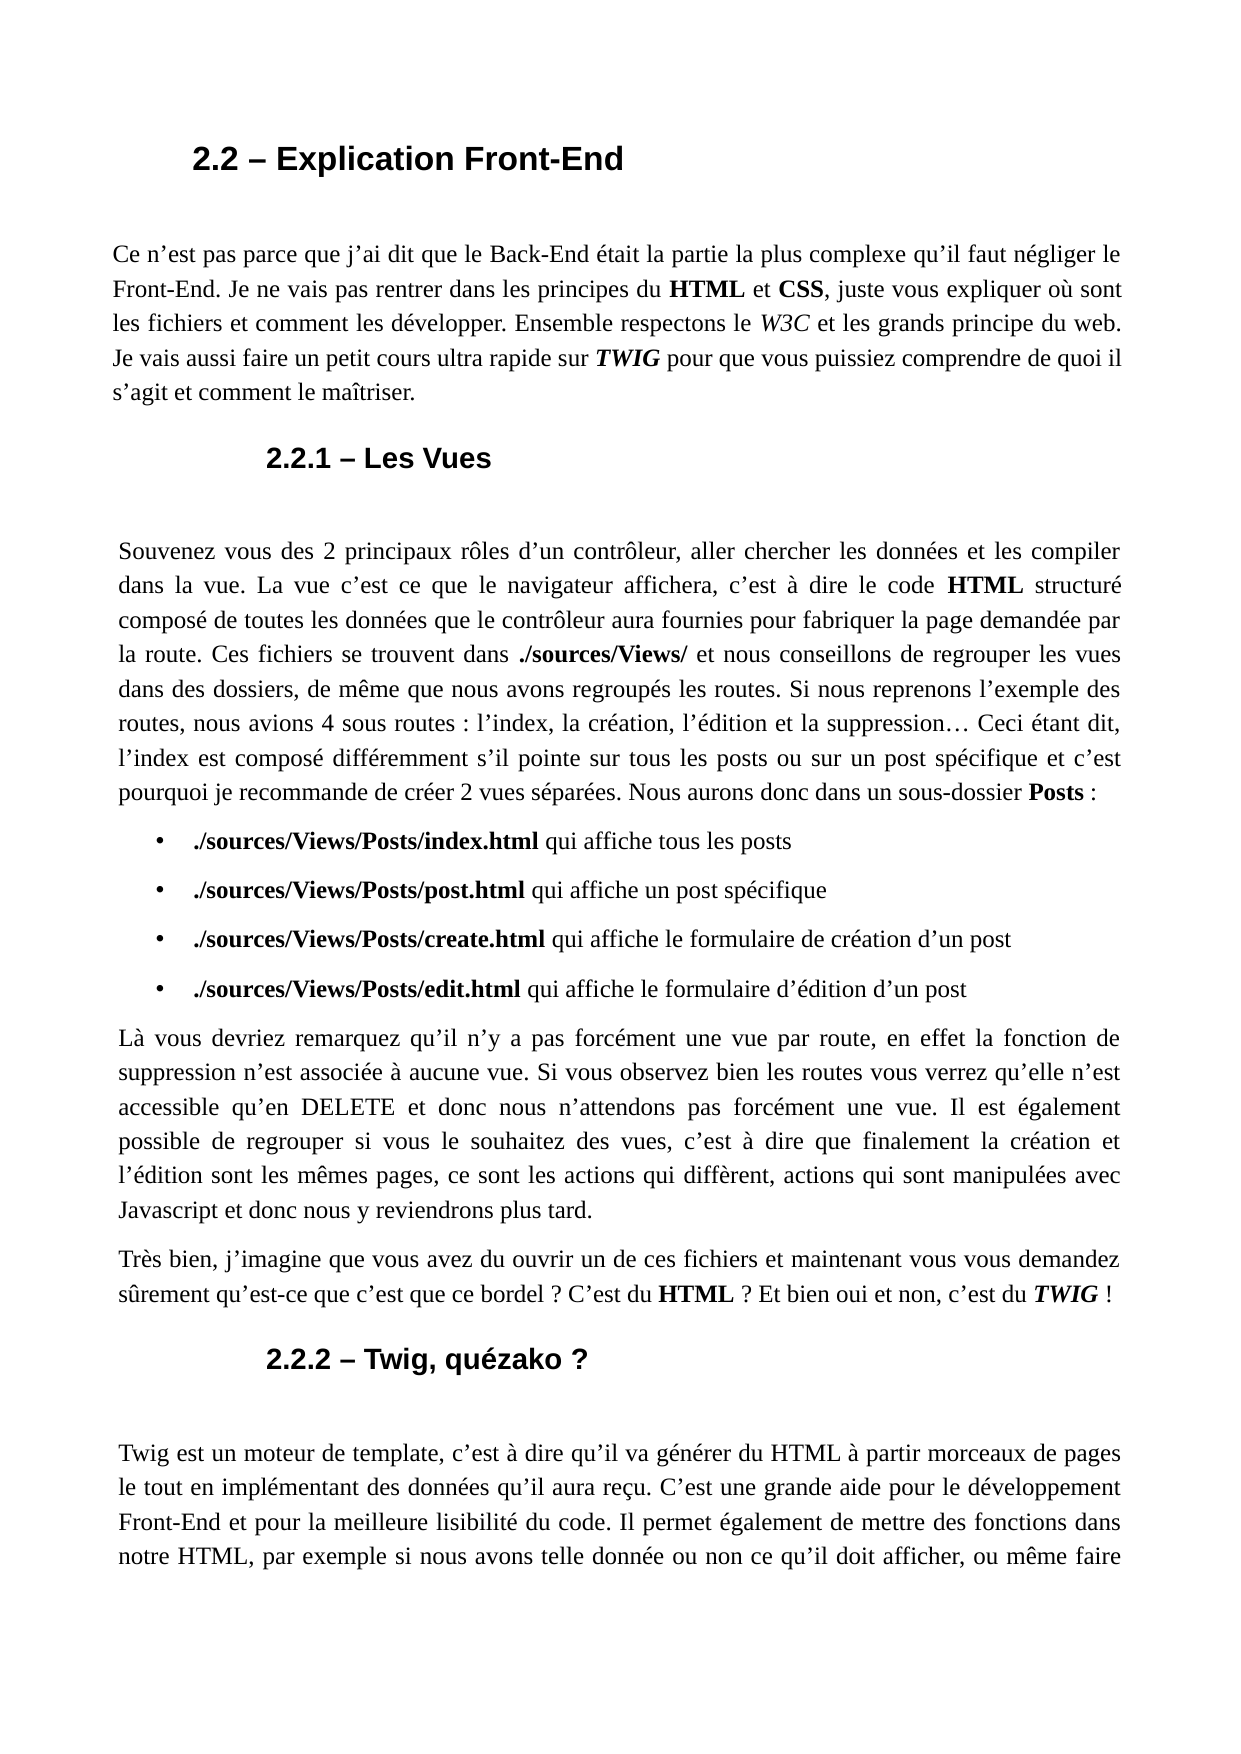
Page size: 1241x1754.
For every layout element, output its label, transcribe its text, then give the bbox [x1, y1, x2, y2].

text Ce n’est pas parce que j’ai dit que le Back-End était la partie la plus complexe qu’il faut négliger le Front-End. Je ne vais pas rentrer dans les principes du HTML et CSS, juste vous expliquer où sont les fichiers et comment les développer. Ensemble respectons le W3C et les grands principe du web. Je vais aussi faire un petit cours ultra rapide sur TWIG pour que vous puissiez comprendre de quoi il s’agit et comment le maîtriser. [112, 239, 1122, 406]
subtitle 2.2 – Explication Front-End [118, 139, 1122, 178]
list ./sources/Views/Posts/create.html qui affiche le formulaire de création d’un post [156, 924, 1122, 953]
text Là vous devriez remarquez qu’il n’y a pas forcément une vue par route, en effet la fonction de suppression n’est associée à aucune vue. Si vous observez bien les routes vous verrez qu’elle n’est accessible qu’en DELETE et donc nous n’attendons pas forcément une vue. Il est également possible de regrouper si vous le souhaitez des vues, c’est à dire que finalement la création et l’édition sont les mêmes pages, ce sont les actions qui diffèrent, actions qui sont manipulées avec Javascript et donc nous y reviendrons plus tard. [118, 1023, 1122, 1224]
text Twig est un moteur de template, c’est à dire qu’il va générer du HTML à partir morceaux de pages le tout en implémentant des données qu’il aura reçu. C’est une grande aide pour le développement Front-End et pour la meilleure lisibilité du code. Il permet également de mettre des fonctions dans notre HTML, par exemple si nous avons telle donnée ou non ce qu’il doit afficher, ou même faire [118, 1438, 1122, 1570]
text Souvenez vous des 2 principaux rôles d’un contrôleur, aller chercher les données et les compiler dans la vue. La vue c’est ce que le navigateur affichera, c’est à dire le code HTML structuré composé de toutes les données que le contrôleur aura fournies pour fabriquer la page demandée par la route. Ces fichiers se trouvent dans ./sources/Views/ et nous conseillons de regrouper les vues dans des dossiers, de même que nous avons regroupés les routes. Si nous reprenons l’exemple des routes, nous avions 4 sous routes : l’index, la création, l’édition et la suppression… Ceci étant dit, l’index est composé différemment s’il pointe sur tous les posts ou sur un post spécifique et c’est pourquoi je recommande de créer 2 vues séparées. Nous aurons donc dans un sous-dossier Posts : [118, 536, 1122, 806]
list ./sources/Views/Posts/post.html qui affiche un post spécifique [156, 876, 1122, 904]
list ./sources/Views/Posts/edit.html qui affiche le formulaire d’édition d’un post [156, 974, 1122, 1002]
subtitle 2.2.1 – Les Vues [118, 441, 1122, 474]
text Très bien, j’imagine que vous avez du ouvrir un de ces fichiers et maintenant vous vous demandez sûrement qu’est-ce que c’est que ce bordel ? C’est du HTML ? Et bien oui et non, c’est du TWIG ! [118, 1244, 1122, 1307]
subtitle 2.2.2 – Twig, quézako ? [118, 1342, 1122, 1376]
list ./sources/Views/Posts/index.html qui affiche tous les posts [156, 826, 1122, 855]
